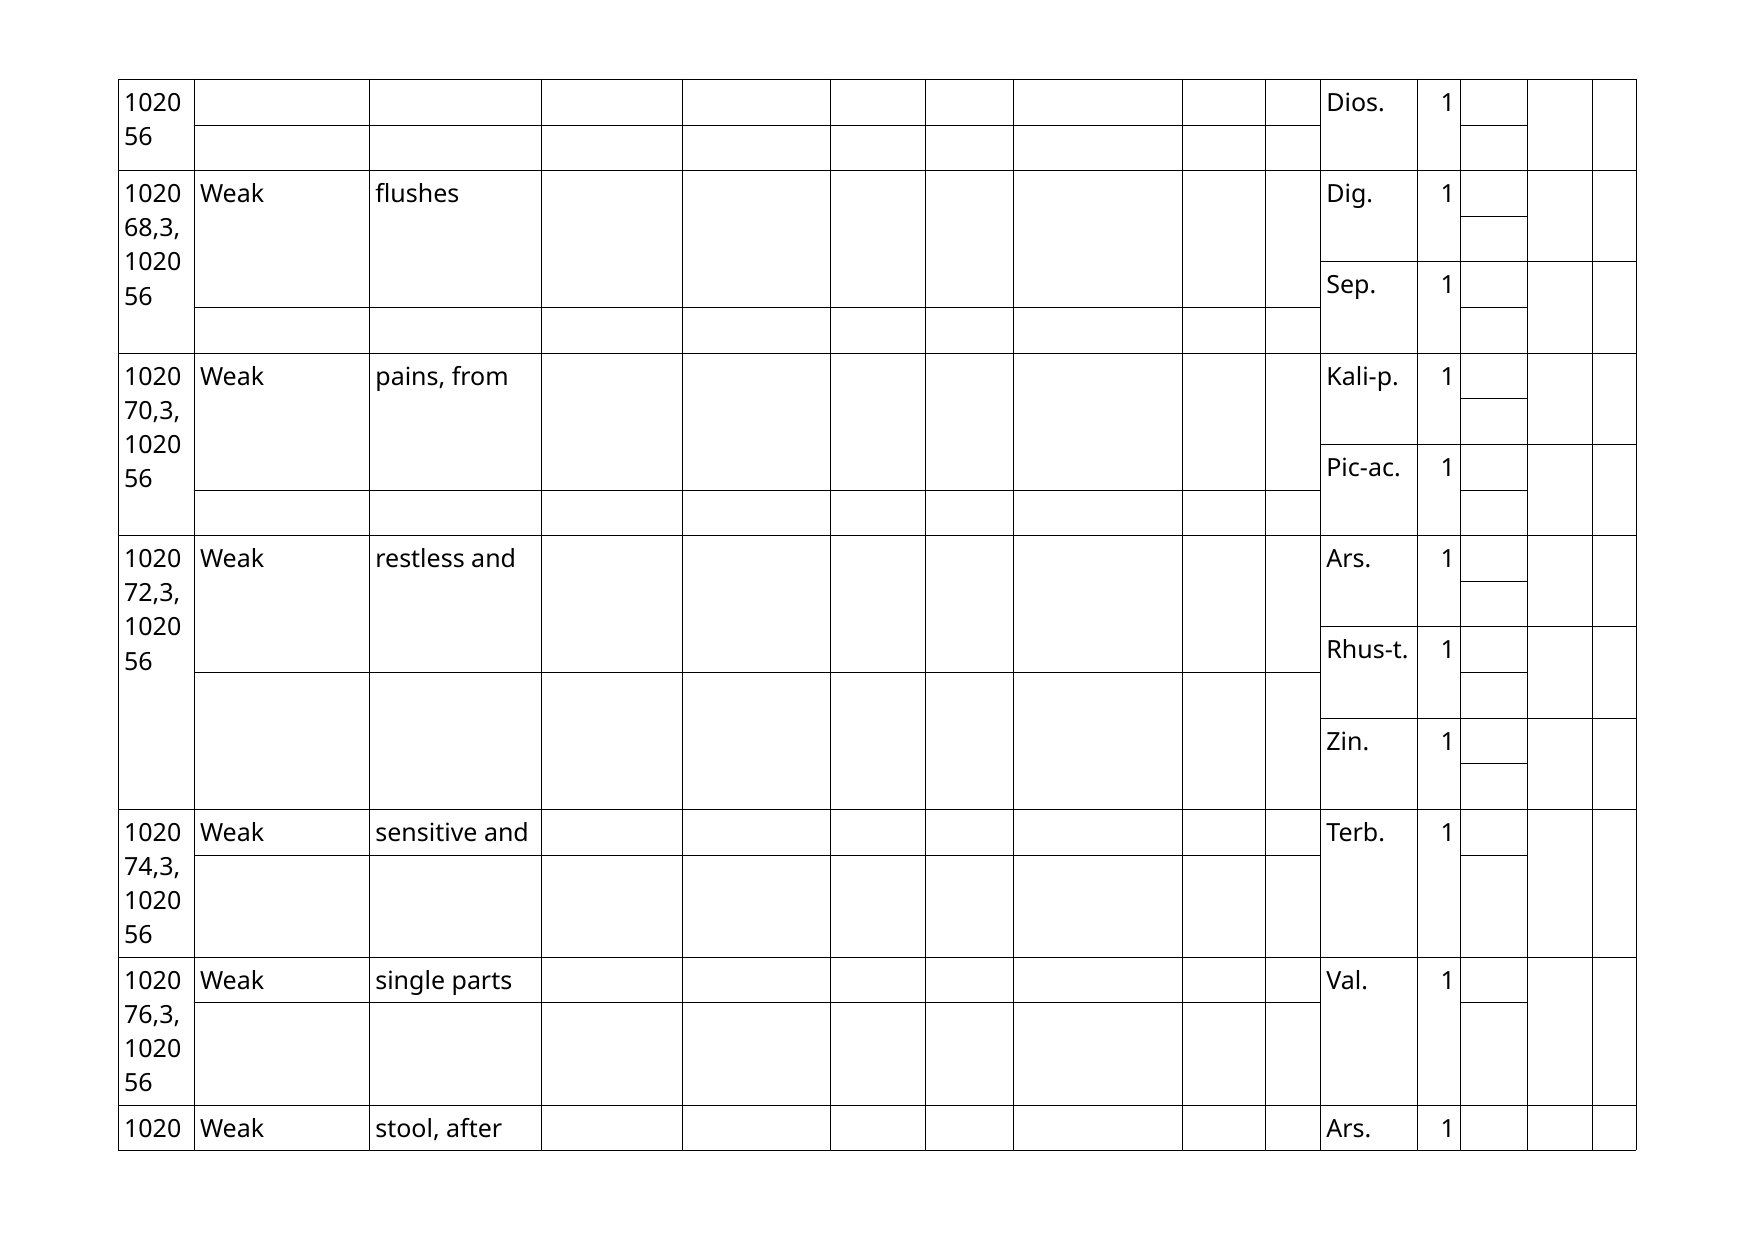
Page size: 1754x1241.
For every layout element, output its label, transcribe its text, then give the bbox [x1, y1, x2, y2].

table_cell [1461, 627, 1527, 672]
table_cell Val. [1321, 958, 1417, 1104]
table_cell [831, 126, 925, 170]
table_cell [542, 856, 682, 957]
table_cell Weak [195, 536, 369, 672]
table_cell [195, 1003, 369, 1104]
table_cell [542, 673, 682, 809]
table_cell [683, 80, 830, 124]
table_cell [1266, 810, 1320, 854]
table_cell Weak [195, 1106, 369, 1150]
table_cell 102070,3,102056 [119, 354, 194, 535]
table_cell [831, 1106, 925, 1150]
table_cell [1461, 582, 1527, 626]
table_cell [195, 673, 369, 809]
table_cell [831, 536, 925, 672]
table_cell [1461, 810, 1527, 854]
table_cell [370, 80, 541, 124]
table_cell [542, 126, 682, 170]
table_cell [831, 856, 925, 957]
table_cell 1 [1418, 810, 1460, 957]
table_cell [926, 673, 1013, 809]
table_cell restless and [370, 536, 541, 672]
table_cell [1528, 445, 1592, 535]
table_cell pains, from [370, 354, 541, 489]
table_cell 1 [1418, 171, 1460, 261]
table_cell Weak [195, 354, 369, 489]
table_cell [1461, 171, 1527, 216]
table_cell [926, 171, 1013, 307]
table_cell [195, 308, 369, 353]
table_cell [542, 536, 682, 672]
table_cell [831, 673, 925, 809]
table_cell [1461, 126, 1527, 170]
table_cell 102068,3,102056 [119, 171, 194, 353]
table_cell 1 [1418, 627, 1460, 718]
table_cell [683, 810, 830, 854]
table_cell single parts [370, 958, 541, 1002]
table_cell [683, 1003, 830, 1104]
table_cell [1593, 262, 1636, 353]
table_cell [1461, 262, 1527, 307]
table_cell [1593, 80, 1636, 170]
table_cell Kali-p. [1321, 354, 1417, 444]
table_cell [683, 856, 830, 957]
table_cell [1014, 958, 1182, 1002]
table_cell [683, 354, 830, 489]
table_cell [1461, 308, 1527, 353]
table_cell [831, 1003, 925, 1104]
table_cell [926, 80, 1013, 124]
table_cell [1014, 308, 1182, 353]
table_cell Weak [195, 810, 369, 854]
table_cell Rhus-t. [1321, 627, 1417, 718]
table_cell [1266, 856, 1320, 957]
table_cell 102074,3,102056 [119, 810, 194, 957]
table_cell [370, 491, 541, 535]
table_cell [195, 491, 369, 535]
table_cell 102076,3,102056 [119, 958, 194, 1104]
table_cell [542, 1003, 682, 1104]
table_cell [683, 491, 830, 535]
table_cell stool, after [370, 1106, 541, 1150]
table_cell [1183, 856, 1265, 957]
table_cell [1266, 126, 1320, 170]
table_cell [1183, 80, 1265, 124]
table_cell Weak [195, 171, 369, 307]
table_cell [1593, 354, 1636, 444]
table_cell [926, 491, 1013, 535]
table_cell sensitive and [370, 810, 541, 854]
table_cell [1461, 719, 1527, 763]
table_cell [1014, 810, 1182, 854]
table_cell 1 [1418, 958, 1460, 1104]
table_cell [542, 491, 682, 535]
table_cell [542, 810, 682, 854]
table_cell [926, 1003, 1013, 1104]
table_cell 1 [1418, 445, 1460, 535]
table_cell [542, 958, 682, 1002]
table_cell [1528, 262, 1592, 353]
table_cell [683, 536, 830, 672]
table_cell [831, 171, 925, 307]
table_cell [1183, 958, 1265, 1002]
table_cell [1593, 958, 1636, 1104]
table_cell [195, 856, 369, 957]
table_cell 102072,3,102056 [119, 536, 194, 809]
table_cell [1461, 491, 1527, 535]
table_cell Dig. [1321, 171, 1417, 261]
table_cell [1183, 536, 1265, 672]
table_cell [926, 810, 1013, 854]
table_cell [1593, 536, 1636, 626]
table_cell [1528, 958, 1592, 1104]
table_cell [1528, 1106, 1592, 1150]
table_cell [1461, 958, 1527, 1002]
table_cell [1266, 491, 1320, 535]
table_cell [1461, 445, 1527, 489]
table_cell [195, 80, 369, 124]
table_cell [1528, 171, 1592, 261]
table_cell [926, 126, 1013, 170]
table_cell [1014, 1003, 1182, 1104]
table_cell flushes [370, 171, 541, 307]
table_cell 1 [1418, 1106, 1460, 1150]
table_cell Zin. [1321, 719, 1417, 809]
table_cell [683, 673, 830, 809]
table_cell 1 [1418, 536, 1460, 626]
table_cell [370, 1003, 541, 1104]
table_cell [1183, 810, 1265, 854]
table_cell 1 [1418, 80, 1460, 170]
table_cell [1461, 536, 1527, 581]
table_cell 1020 [119, 1106, 194, 1150]
table_cell [1014, 354, 1182, 489]
table_cell [1593, 810, 1636, 957]
table_cell [1461, 354, 1527, 398]
table_cell 1 [1418, 262, 1460, 353]
table_cell [1266, 80, 1320, 124]
table_cell [1014, 491, 1182, 535]
table_cell [1593, 1106, 1636, 1150]
table_cell [1461, 673, 1527, 718]
table_cell [1461, 217, 1527, 261]
table_cell [1528, 627, 1592, 718]
table_cell [831, 354, 925, 489]
table_cell [1593, 445, 1636, 535]
table_cell [1528, 536, 1592, 626]
table_cell [683, 958, 830, 1002]
table_cell 1 [1418, 354, 1460, 444]
table_cell [831, 491, 925, 535]
table_cell [1461, 1106, 1527, 1150]
table_cell [683, 308, 830, 353]
table_cell [1593, 627, 1636, 718]
table_cell [926, 1106, 1013, 1150]
table_cell [1593, 719, 1636, 809]
table_cell Dios. [1321, 80, 1417, 170]
table_cell 102056 [119, 80, 194, 170]
table_cell Sep. [1321, 262, 1417, 353]
table_cell [1014, 1106, 1182, 1150]
table_cell [1528, 354, 1592, 444]
table_cell [1014, 80, 1182, 124]
table_cell [1461, 399, 1527, 444]
table_cell Terb. [1321, 810, 1417, 957]
table_cell [542, 171, 682, 307]
table_cell [542, 80, 682, 124]
table_cell [195, 126, 369, 170]
table_cell [1183, 1106, 1265, 1150]
table_cell [1266, 673, 1320, 809]
table_cell [683, 1106, 830, 1150]
table_cell [831, 80, 925, 124]
table_cell [926, 958, 1013, 1002]
table_cell [1183, 673, 1265, 809]
table_cell [370, 856, 541, 957]
table_cell [1461, 80, 1527, 124]
table_cell [683, 171, 830, 307]
table_cell [370, 126, 541, 170]
table_cell [1266, 354, 1320, 489]
table_cell [1266, 1003, 1320, 1104]
table_cell [1014, 171, 1182, 307]
table_cell [926, 856, 1013, 957]
table_cell [926, 308, 1013, 353]
table_cell Pic-ac. [1321, 445, 1417, 535]
table_cell [370, 308, 541, 353]
table_cell [926, 354, 1013, 489]
table_cell [1183, 491, 1265, 535]
table_cell 1 [1418, 719, 1460, 809]
table_cell [1014, 856, 1182, 957]
table_cell [1183, 126, 1265, 170]
table_cell [1266, 171, 1320, 307]
table_cell [1528, 80, 1592, 170]
table_cell [1183, 171, 1265, 307]
table_cell [1014, 536, 1182, 672]
table_cell Weak [195, 958, 369, 1002]
table_cell Ars. [1321, 1106, 1417, 1150]
table_cell [370, 673, 541, 809]
table_cell [1183, 354, 1265, 489]
table_cell [831, 958, 925, 1002]
table_cell [542, 354, 682, 489]
table_cell [683, 126, 830, 170]
table_cell [1014, 126, 1182, 170]
table_cell [1528, 719, 1592, 809]
table_cell Ars. [1321, 536, 1417, 626]
table_cell [926, 536, 1013, 672]
table_cell [1183, 1003, 1265, 1104]
table_cell [1266, 536, 1320, 672]
table_cell [542, 308, 682, 353]
table_cell [1266, 958, 1320, 1002]
table_cell [1528, 810, 1592, 957]
table_cell [1183, 308, 1265, 353]
table_cell [1014, 673, 1182, 809]
table_cell [1461, 856, 1527, 957]
table_cell [831, 308, 925, 353]
table_cell [1461, 764, 1527, 809]
table_cell [1266, 1106, 1320, 1150]
table_cell [831, 810, 925, 854]
table_cell [1266, 308, 1320, 353]
table_cell [542, 1106, 682, 1150]
table_cell [1461, 1003, 1527, 1104]
table_cell [1593, 171, 1636, 261]
